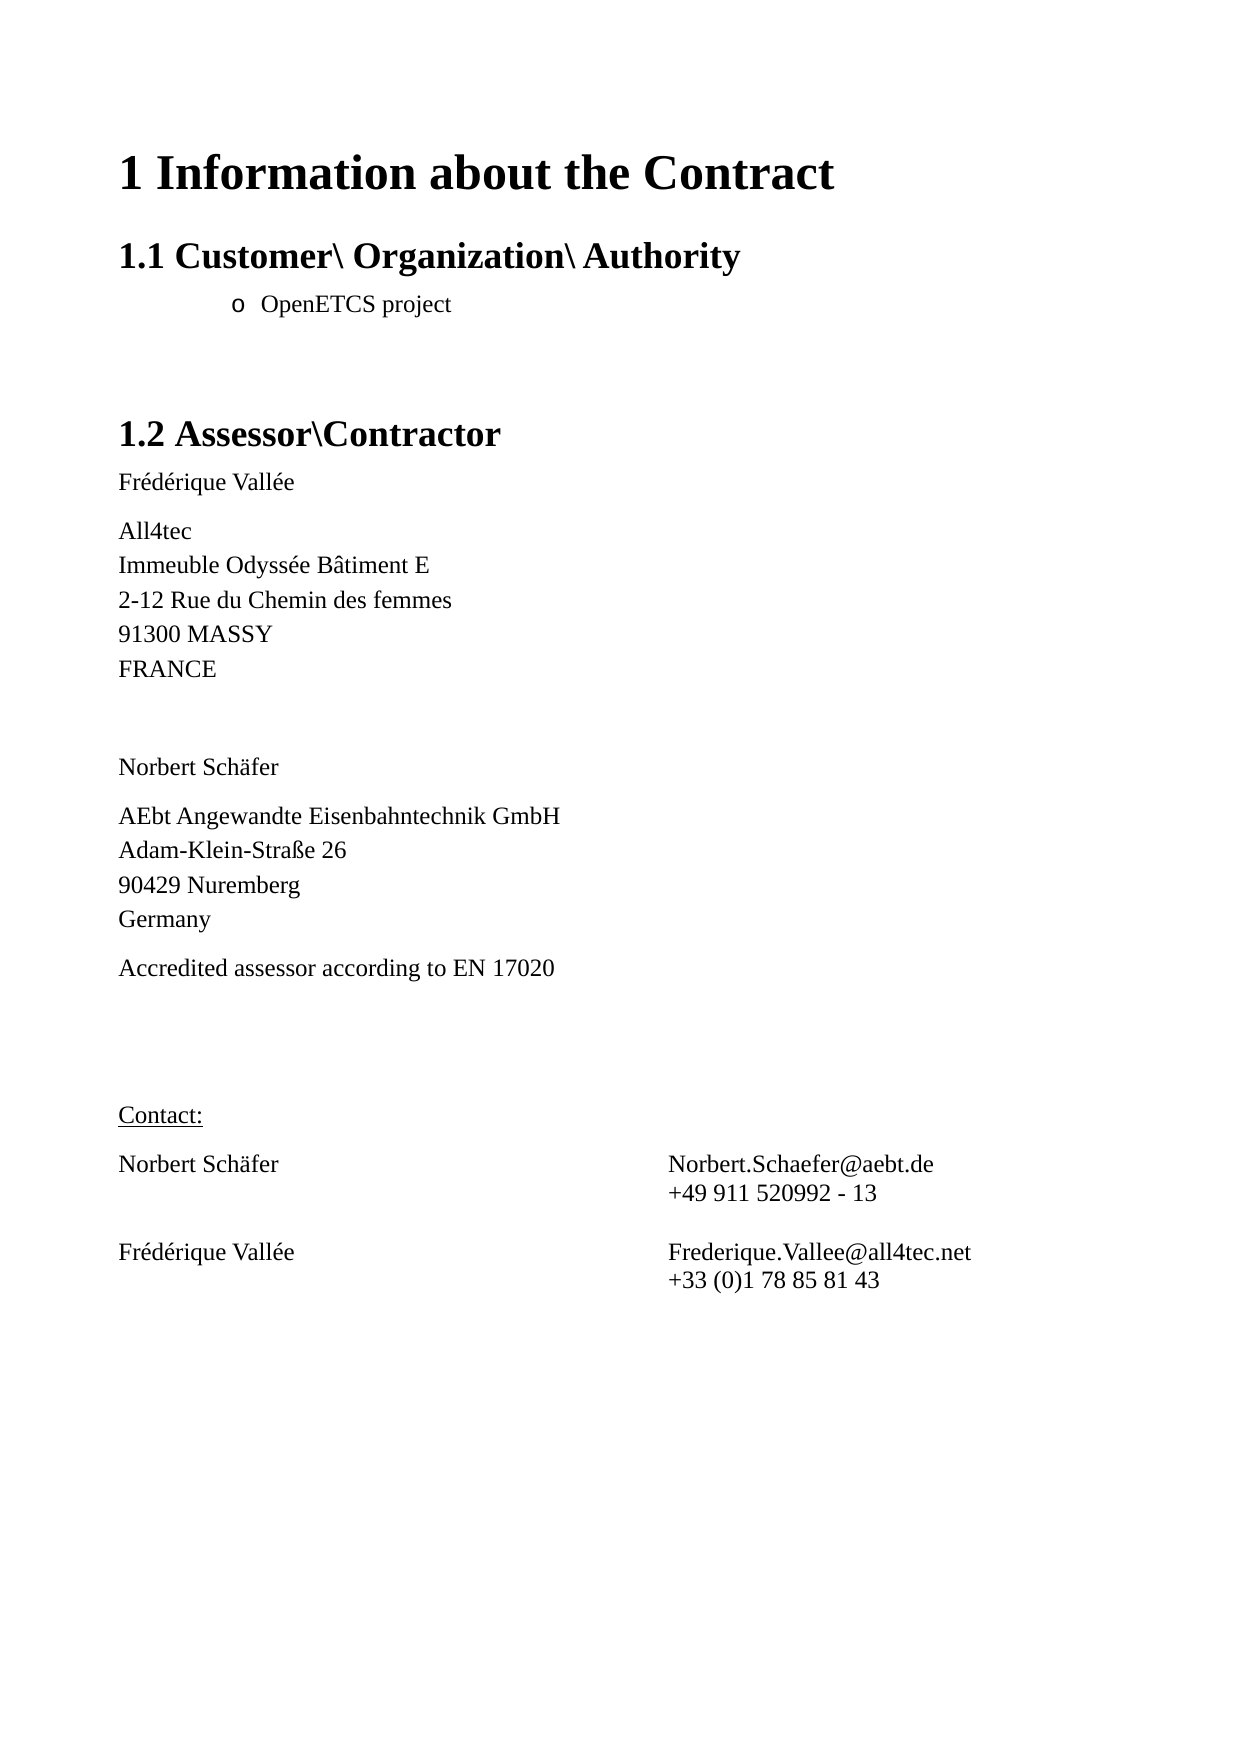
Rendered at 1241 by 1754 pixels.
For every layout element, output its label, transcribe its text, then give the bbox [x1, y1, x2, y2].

table_cell Frederique.Vallee@all4tec.net +33 (0)1 78 85 81 43 [668, 1237, 1122, 1353]
table_header Norbert.Schaefer@aebt.de +49 911 520992 - 13 [668, 1150, 1122, 1237]
text All4tec Immeuble Odyssée Bâtiment E 2-12 Rue du Chemin des femmes 91300 MASSY FRANCE [118, 516, 1122, 682]
text AEbt Angewandte Eisenbahntechnik GmbH Adam-Klein-Straße 26 90429 Nuremberg Germany [118, 801, 1122, 933]
table_header [517, 1150, 668, 1237]
text o OpenETCS project [231, 289, 1122, 320]
table_cell [366, 1237, 517, 1353]
table_header [366, 1150, 517, 1237]
subtitle 1.1 Customer\ Organization\ Authority [118, 234, 1122, 277]
subtitle 1.2 Assessor\Contractor [118, 411, 1122, 454]
subtitle 1 Information about the Contract [118, 143, 1122, 201]
text Contact: [118, 1101, 1122, 1129]
text Frédérique Vallée [118, 467, 1122, 495]
text Accredited assessor according to EN 17020 [118, 953, 1122, 982]
table_cell [517, 1237, 668, 1353]
text Norbert Schäfer [118, 752, 1122, 781]
table_header Norbert Schäfer [118, 1150, 366, 1237]
table_cell Frédérique Vallée [118, 1237, 366, 1353]
